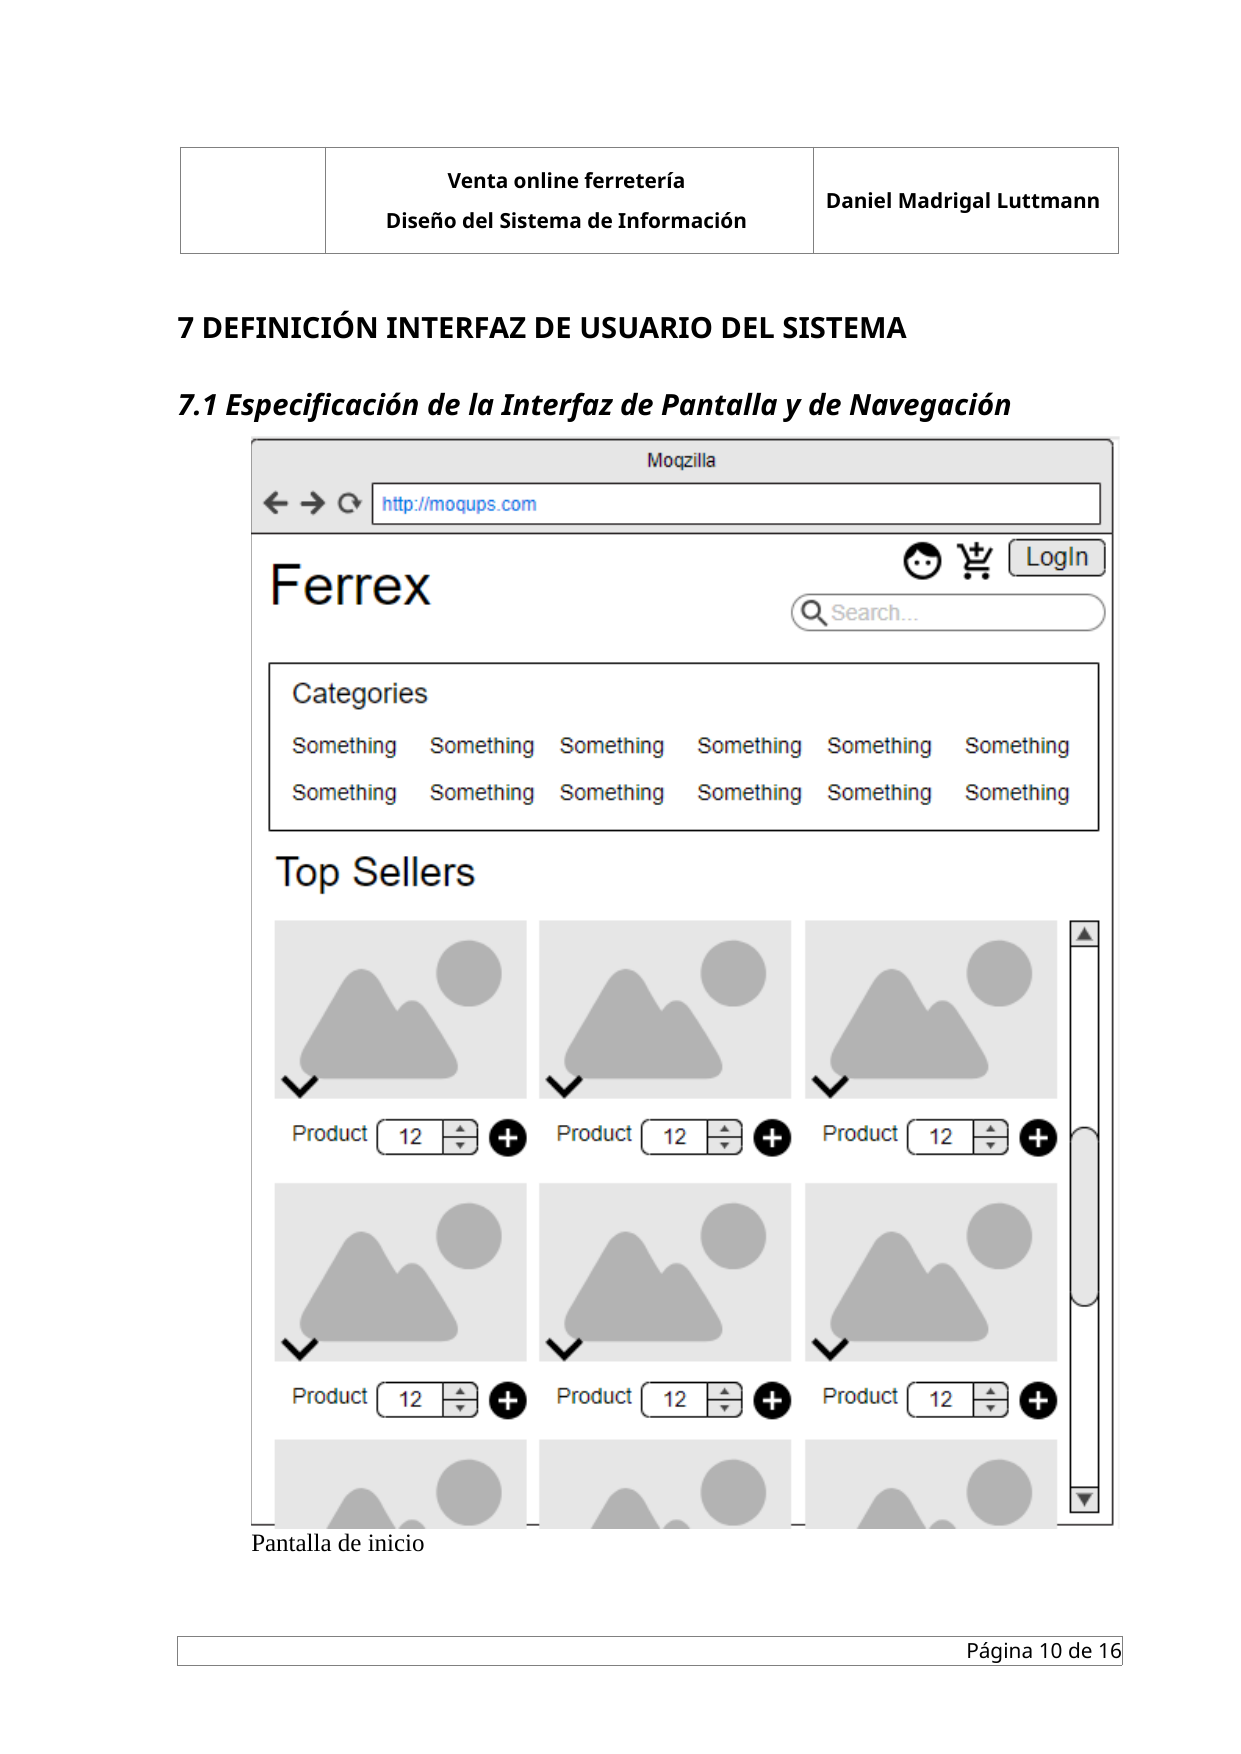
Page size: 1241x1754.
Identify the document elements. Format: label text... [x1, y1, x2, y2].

subtitle DEFINICIÓN INTERFAZ DE USUARIO DEL SISTEMA [177, 307, 1122, 347]
subtitle Especificación de la Interfaz de Pantalla y de Navegación [177, 384, 1122, 424]
text Pantalla de inicio [251, 1528, 1122, 1557]
